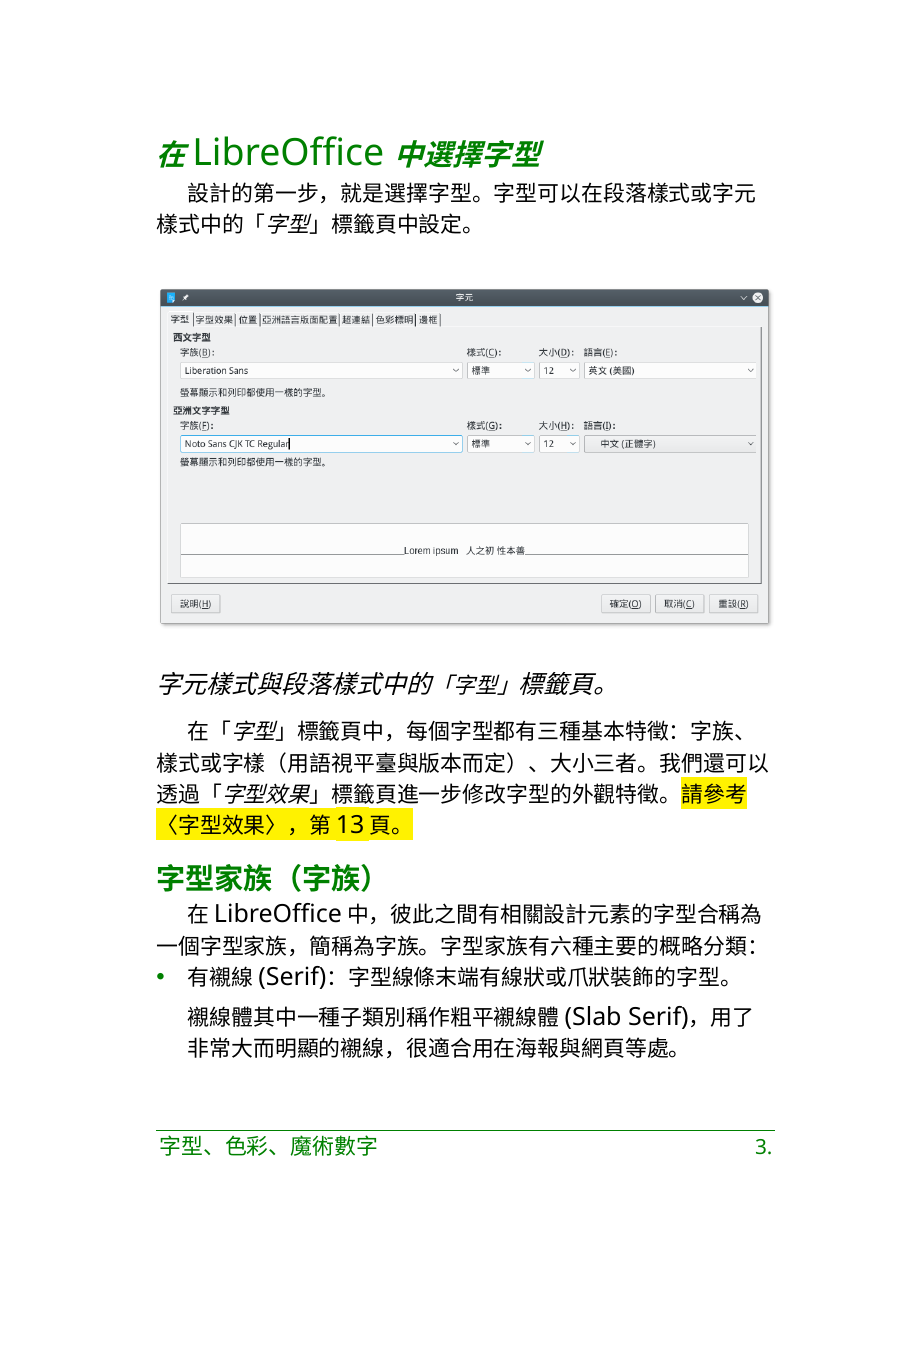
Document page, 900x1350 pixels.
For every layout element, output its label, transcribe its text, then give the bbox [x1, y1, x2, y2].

text 在「字型」標籤頁中，每個字型都有三種基本特徵：字族、樣式或字樣（用語視平臺與版本而定）、大小三者。我們還可以透過「字型效果」標籤頁進一步修改字型的外觀特徵。請參考〈字型效果〉，第15頁。 [156, 715, 775, 840]
subtitle 字型家族（字族） [156, 856, 775, 898]
table_cell 字元樣式與段落樣式中的「字型」標籤頁。 [156, 664, 775, 699]
picture [156, 285, 775, 631]
list 有襯線 (Serif)：字型線條末端有線狀或爪狀裝飾的字型。 [156, 960, 775, 992]
subtitle 在 LibreOffice 中選擇字型 [156, 125, 775, 176]
table_header [156, 631, 775, 664]
text 在LibreOffice中，彼此之間有相關設計元素的字型合稱為一個字型家族，簡稱為字族。字型家族有六種主要的概略分類： [156, 898, 775, 960]
table_header [156, 254, 775, 285]
text 襯線體其中一種子類別稱作粗平襯線體 (Slab Serif)，用了非常大而明顯的襯線，很適合用在海報與網頁等處。 [187, 1000, 775, 1062]
text 設計的第一步，就是選擇字型。字型可以在段落樣式或字元樣式中的「字型」標籤頁中設定。 [156, 176, 775, 238]
